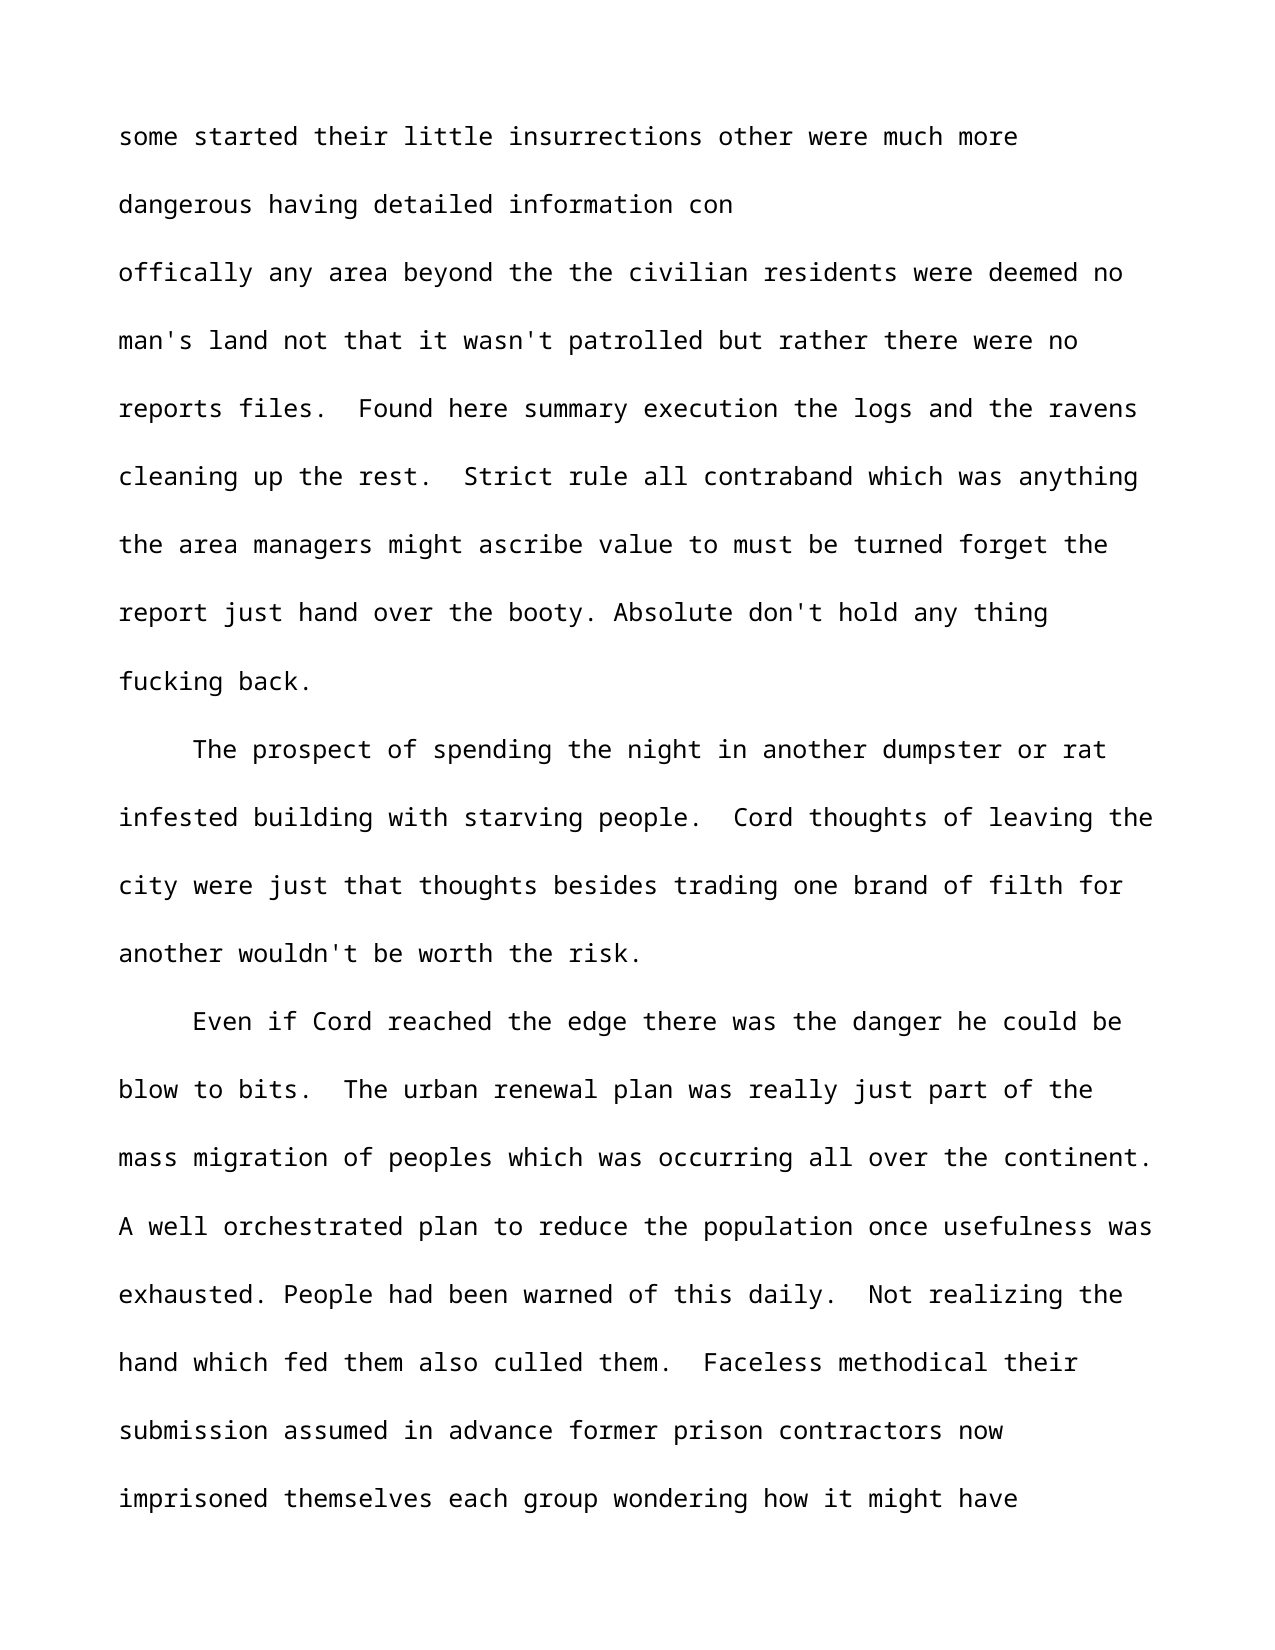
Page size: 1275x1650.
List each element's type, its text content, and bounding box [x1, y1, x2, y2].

text some started their little insurrections other were much more dangerous having detailed information con [118, 118, 1157, 220]
text A well orchestrated plan to reduce the population once usefulness was [118, 1208, 1157, 1242]
text offically any area beyond the the civilian residents were deemed no man's land not that it wasn't patrolled but rather there were no reports files. Found here summary execution the logs and the ravens cleaning up the rest. Strict rule all contraband which was anything the area managers might ascribe value to must be turned forget the report just hand over the booty. Absolute don't hold any thing fucking back. [118, 254, 1157, 697]
text Even if Cord reached the edge there was the danger he could be blow to bits. The urban renewal plan was really just part of the mass migration of peoples which was occurring all over the continent. [118, 1004, 1157, 1174]
text exhausted. People had been warned of this daily. Not realizing the hand which fed them also culled them. Faceless methodical their submission assumed in advance former prison contractors now imprisoned themselves each group wondering how it might have [118, 1276, 1157, 1515]
text The prospect of spending the night in another dumpster or rat infested building with starving people. Cord thoughts of leaving the city were just that thoughts besides trading one brand of filth for another wouldn't be worth the risk. [118, 731, 1157, 970]
